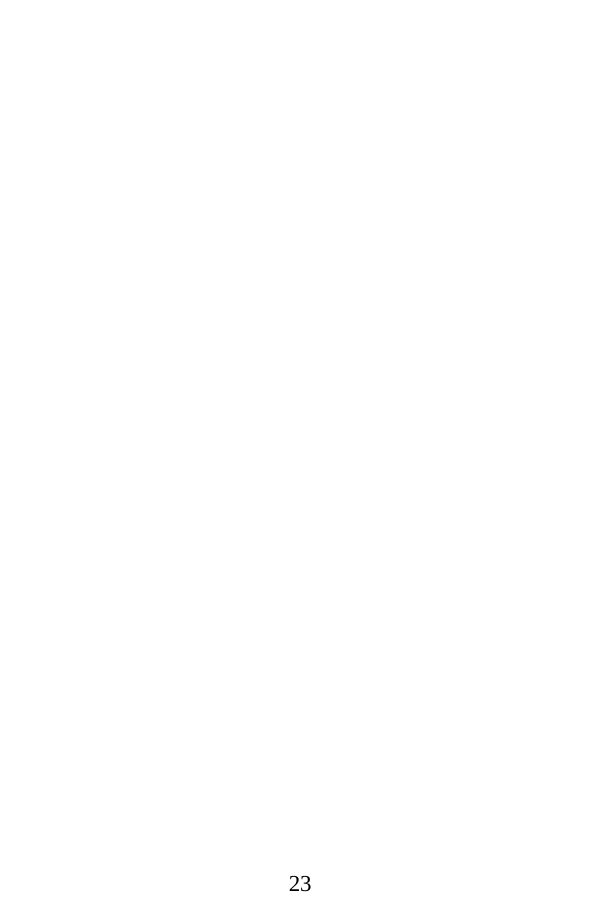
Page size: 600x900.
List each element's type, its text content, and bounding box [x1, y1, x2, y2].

text very stressful because the group wanted to clear everything and the cafe was closing around me. We killed Hakkar at 12:05, so I packed up, drove back to Downing, set up again. Folks were still in Discord, so I eavesdropped on them, joined their UBRS group, ran that with a little lag, winning sholders of Valor and a hit belt, got Drakk’s head, ported to Org, flew to Feralas, found Rexxar, was attuned for Onyxia, hearthed to Org, went to sleep some time after 2:30AM. [37, 37, 562, 264]
